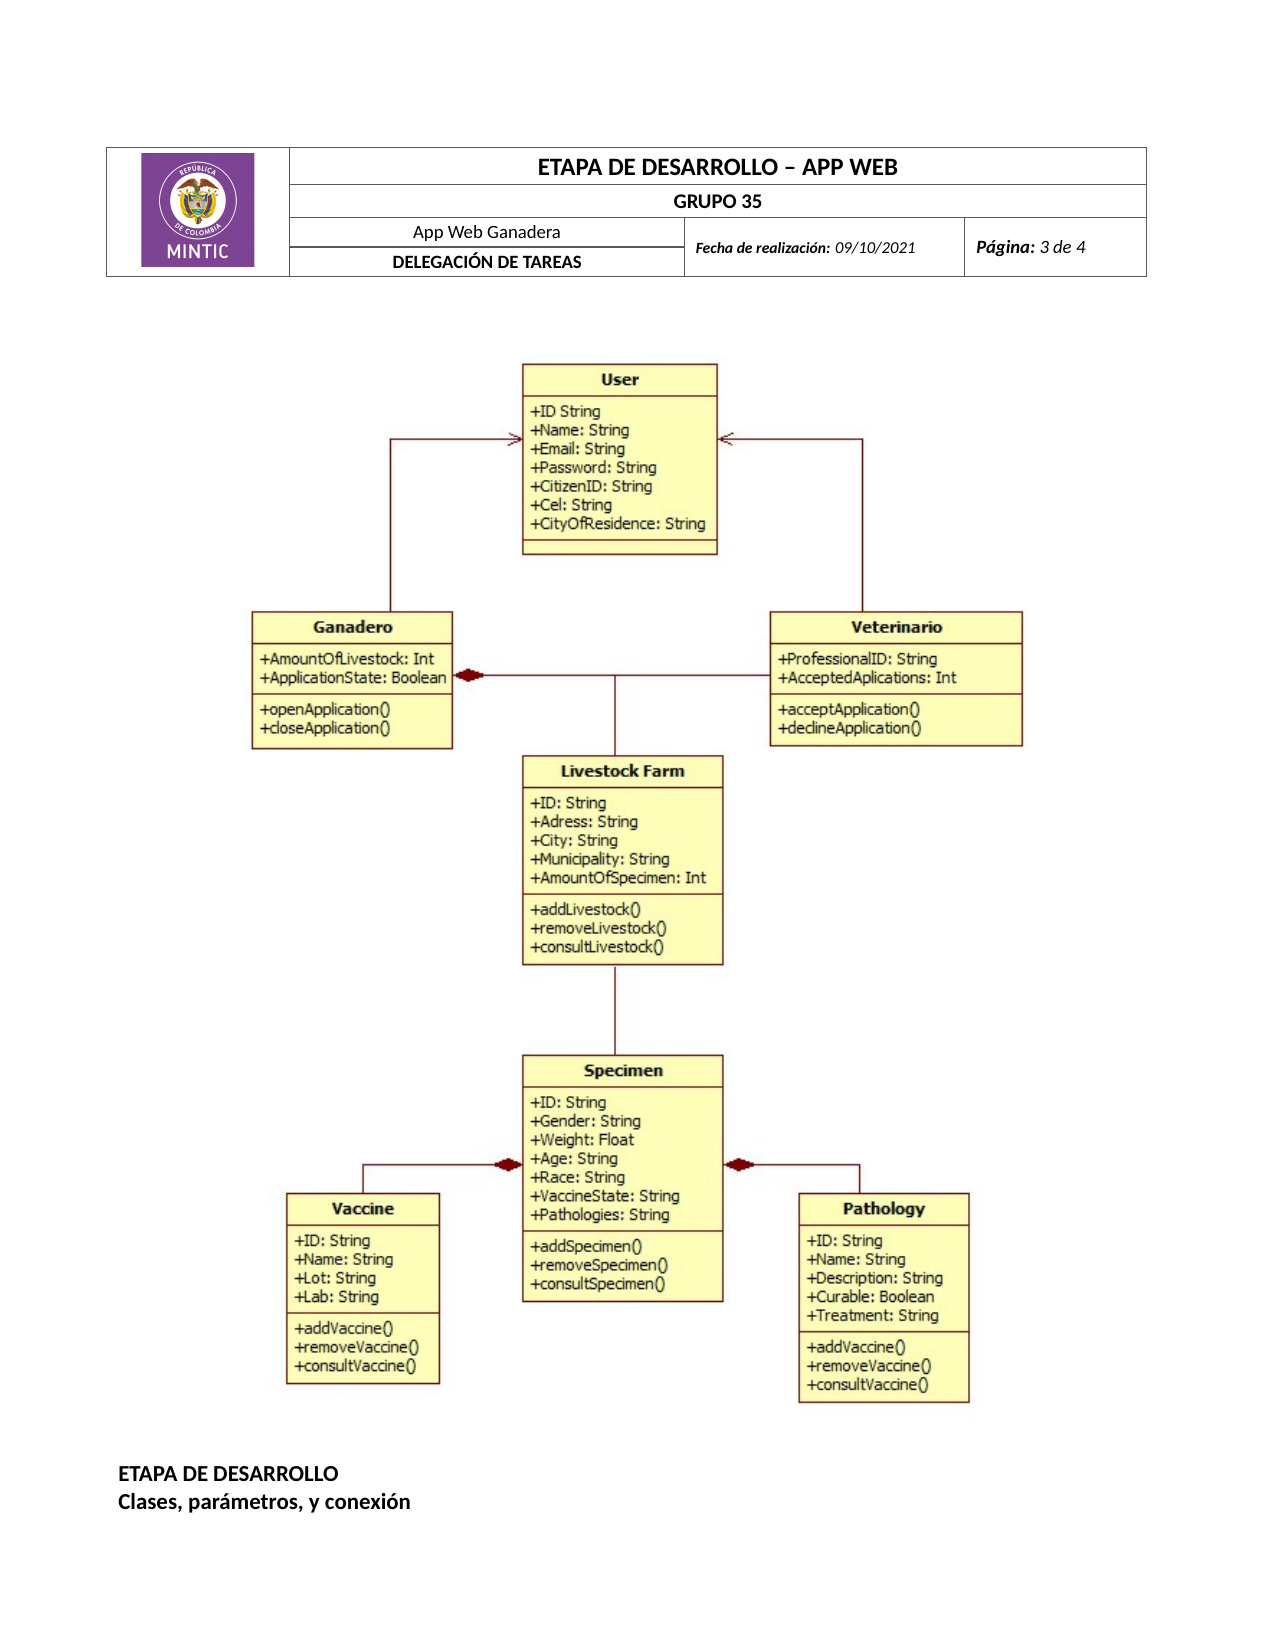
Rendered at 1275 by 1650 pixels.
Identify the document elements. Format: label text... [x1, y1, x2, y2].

text Clases, parámetros, y conexión [118, 1487, 1157, 1515]
text ETAPA DE DESARROLLO [118, 1459, 1157, 1487]
picture [223, 335, 1052, 1432]
picture [141, 153, 255, 267]
